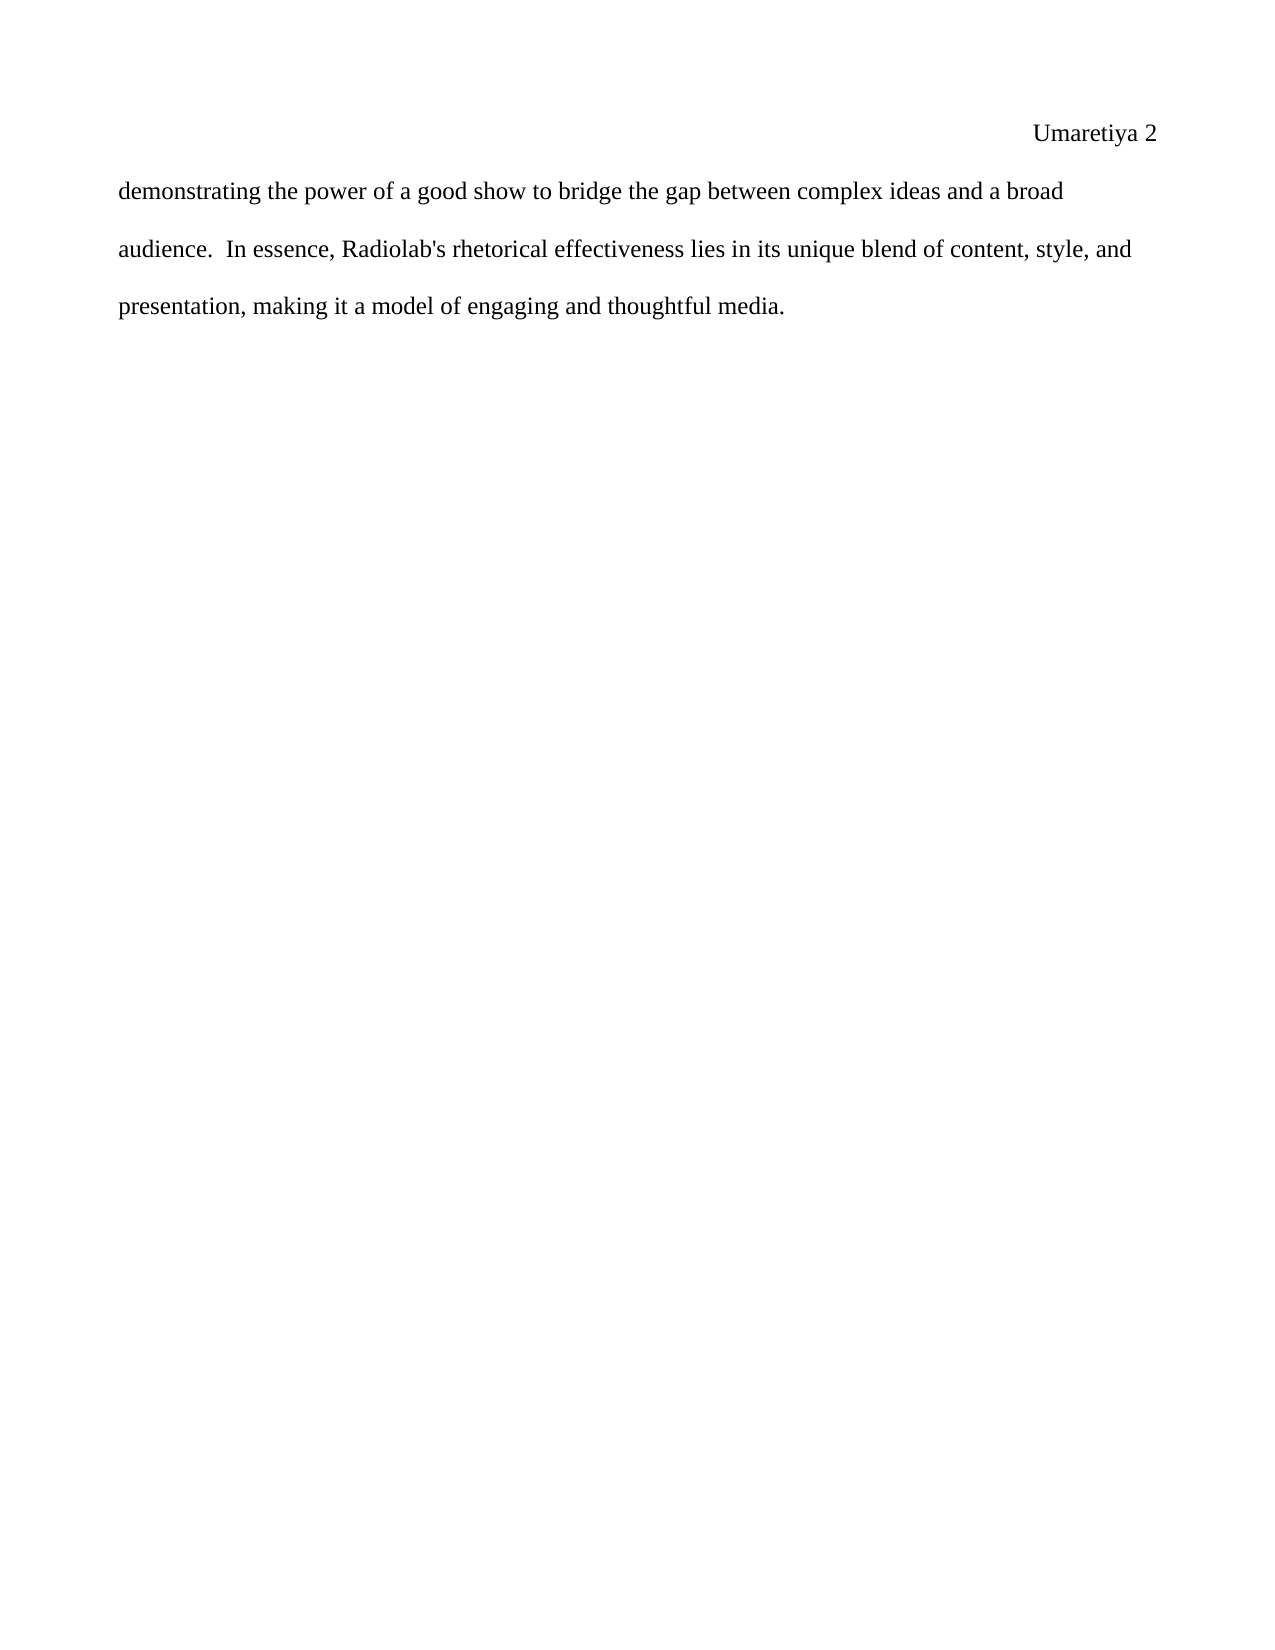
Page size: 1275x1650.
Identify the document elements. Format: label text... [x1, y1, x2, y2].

text demonstrating the power of a good show to bridge the gap between complex ideas and a broad audience. In essence, Radiolab's rhetorical effectiveness lies in its unique blend of content, style, and presentation, making it a model of engaging and thoughtful media. [118, 176, 1157, 320]
